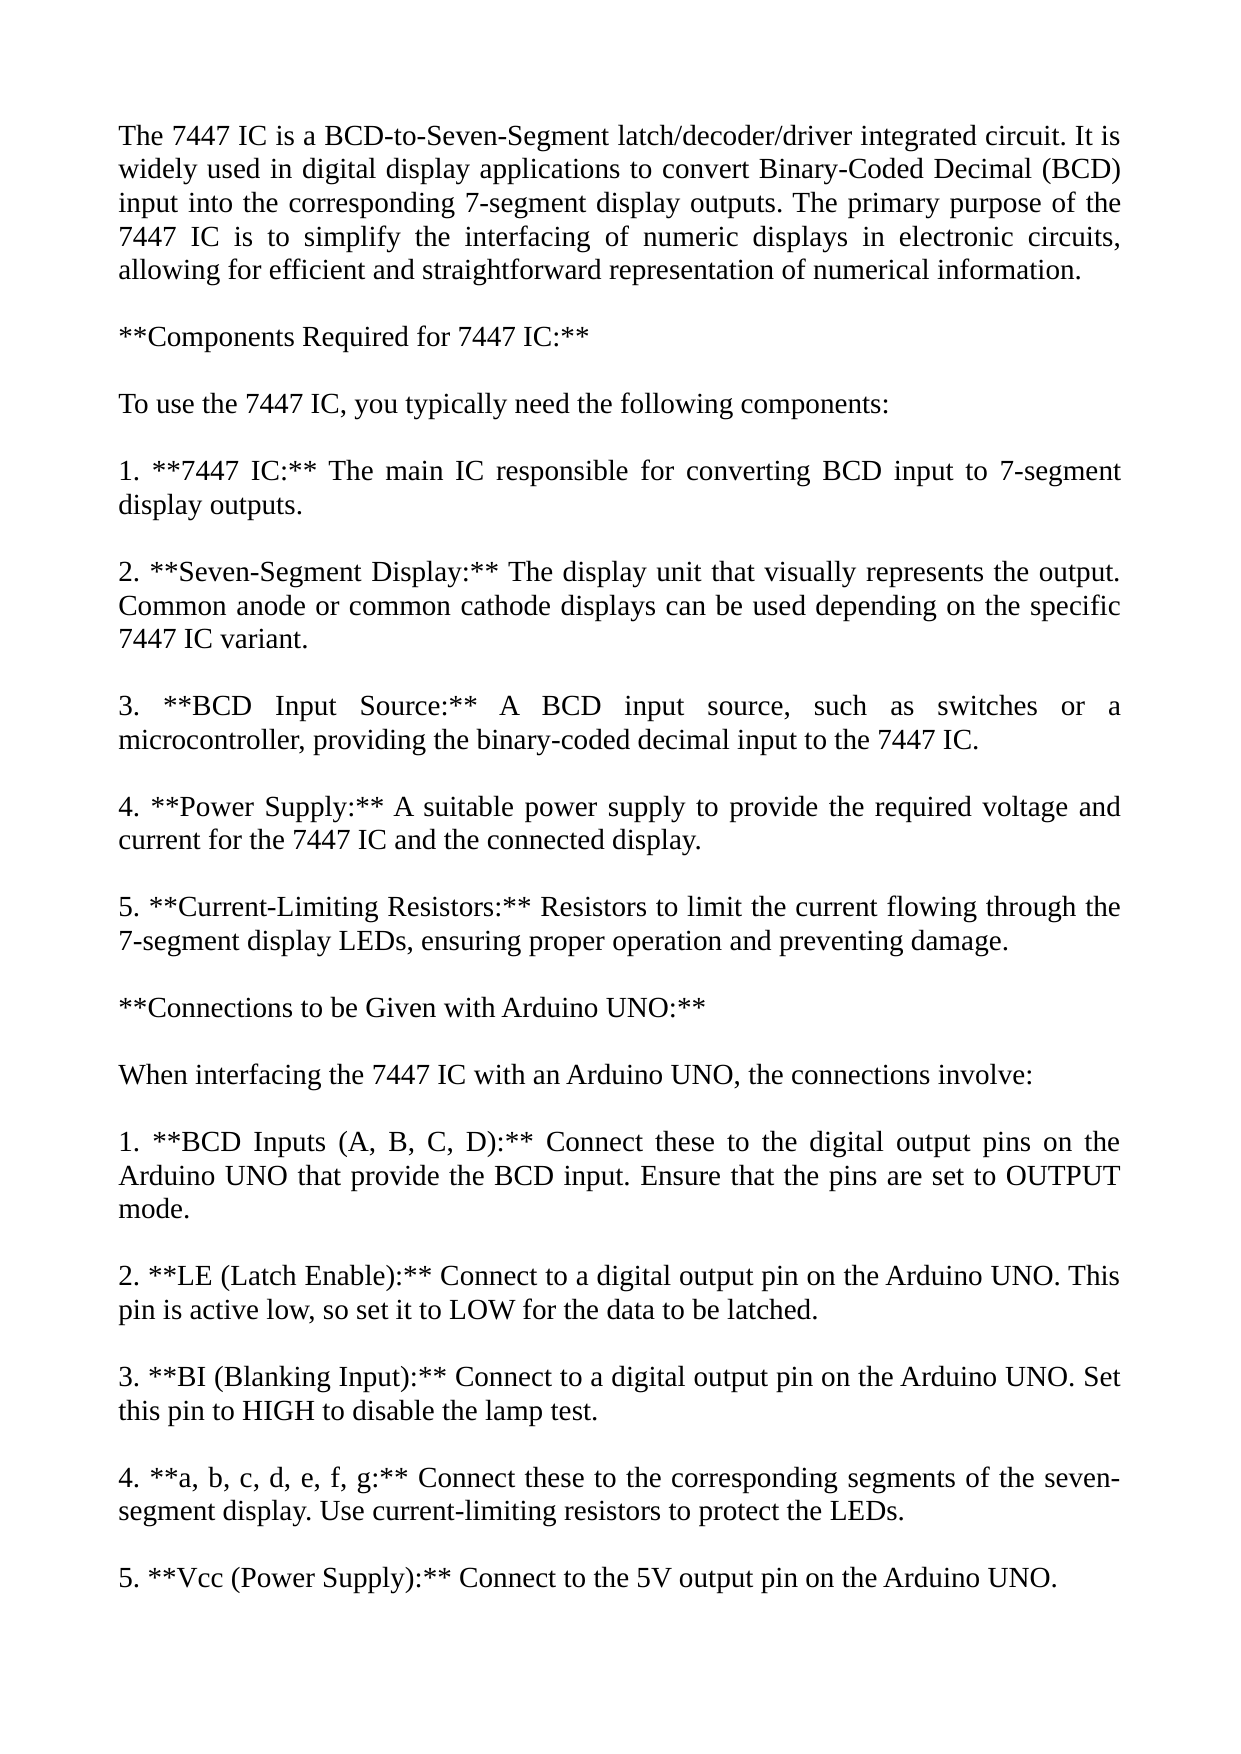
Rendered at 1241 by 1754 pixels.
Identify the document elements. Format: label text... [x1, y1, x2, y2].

text The 7447 IC is a BCD-to-Seven-Segment latch/decoder/driver integrated circuit. It is widely used in digital display applications to convert Binary-Coded Decimal (BCD) input into the corresponding 7-segment display outputs. The primary purpose of the 7447 IC is to simplify the interfacing of numeric displays in electronic circuits, allowing for efficient and straightforward representation of numerical information. [118, 118, 1122, 286]
text **Components Required for 7447 IC:** [118, 319, 1122, 353]
text 5. **Current-Limiting Resistors:** Resistors to limit the current flowing through the 7-segment display LEDs, ensuring proper operation and preventing damage. [118, 889, 1122, 957]
text To use the 7447 IC, you typically need the following components: [118, 386, 1122, 420]
text 1. **BCD Inputs (A, B, C, D):** Connect these to the digital output pins on the Arduino UNO that provide the BCD input. Ensure that the pins are set to OUTPUT mode. [118, 1124, 1122, 1225]
text 5. **Vcc (Power Supply):** Connect to the 5V output pin on the Arduino UNO. [118, 1560, 1122, 1594]
text 3. **BCD Input Source:** A BCD input source, such as switches or a microcontroller, providing the binary-coded decimal input to the 7447 IC. [118, 688, 1122, 755]
text **Connections to be Given with Arduino UNO:** [118, 990, 1122, 1024]
text 2. **Seven-Segment Display:** The display unit that visually represents the output. Common anode or common cathode displays can be used depending on the specific 7447 IC variant. [118, 554, 1122, 655]
text 1. **7447 IC:** The main IC responsible for converting BCD input to 7-segment display outputs. [118, 453, 1122, 521]
text 2. **LE (Latch Enable):** Connect to a digital output pin on the Arduino UNO. This pin is active low, so set it to LOW for the data to be latched. [118, 1258, 1122, 1326]
text 3. **BI (Blanking Input):** Connect to a digital output pin on the Arduino UNO. Set this pin to HIGH to disable the lamp test. [118, 1359, 1122, 1426]
text 4. **a, b, c, d, e, f, g:** Connect these to the corresponding segments of the seven-segment display. Use current-limiting resistors to protect the LEDs. [118, 1460, 1122, 1527]
text When interfacing the 7447 IC with an Arduino UNO, the connections involve: [118, 1057, 1122, 1091]
text 4. **Power Supply:** A suitable power supply to provide the required voltage and current for the 7447 IC and the connected display. [118, 789, 1122, 856]
